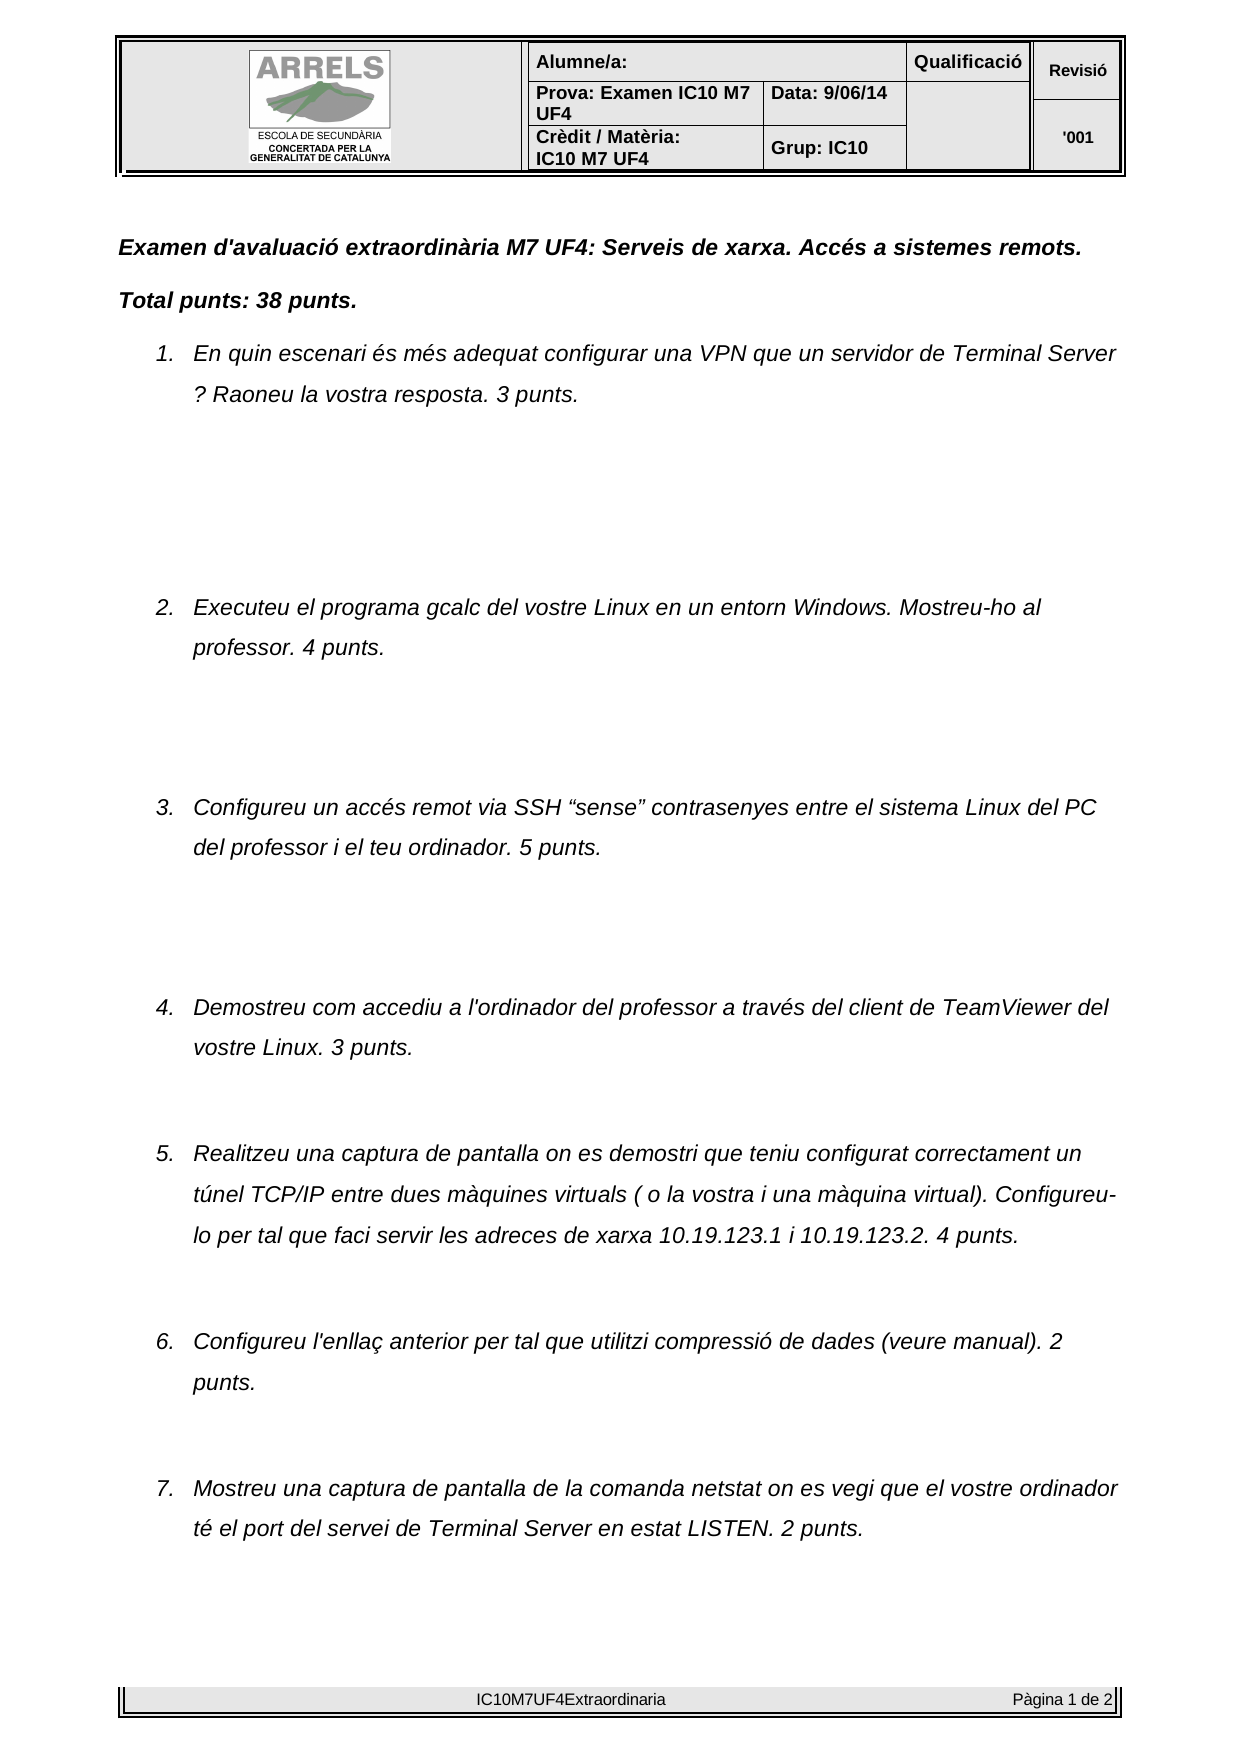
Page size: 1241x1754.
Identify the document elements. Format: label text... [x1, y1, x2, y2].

list Mostreu una captura de pantalla de la comanda netstat on es vegi que el vostre ordinador té el port del servei de Terminal Server en estat LISTEN. 2 punts. [156, 1474, 1122, 1542]
list En quin escenari és més adequat configurar una VPN que un servidor de Terminal Server ? Raoneu la vostra resposta. 3 punts. [156, 340, 1122, 407]
list Executeu el programa gcalc del vostre Linux en un entorn Windows. Mostreu-ho al professor. 4 punts. [156, 593, 1122, 661]
picture [248, 50, 391, 163]
list Configureu un accés remot via SSH “sense” contrasenyes entre el sistema Linux del PC del professor i el teu ordinador. 5 punts. [156, 793, 1122, 861]
list Realitzeu una captura de pantalla on es demostri que teniu configurat correctament un túnel TCP/IP entre dues màquines virtuals ( o la vostra i una màquina virtual). Configureu-lo per tal que faci servir les adreces de xarxa 10.19.123.1 i 10.19.123.2. 4 punts. [156, 1140, 1122, 1248]
list Demostreu com accediu a l'ordinador del professor a través del client de TeamViewer del vostre Linux. 3 punts. [156, 993, 1122, 1061]
text Examen d'avaluació extraordinària M7 UF4: Serveis de xarxa. Accés a sistemes remots. [118, 233, 1122, 261]
list Configureu l'enllaç anterior per tal que utilitzi compressió de dades (veure manual). 2 punts. [156, 1327, 1122, 1395]
text Total punts: 38 punts. [118, 287, 1122, 314]
